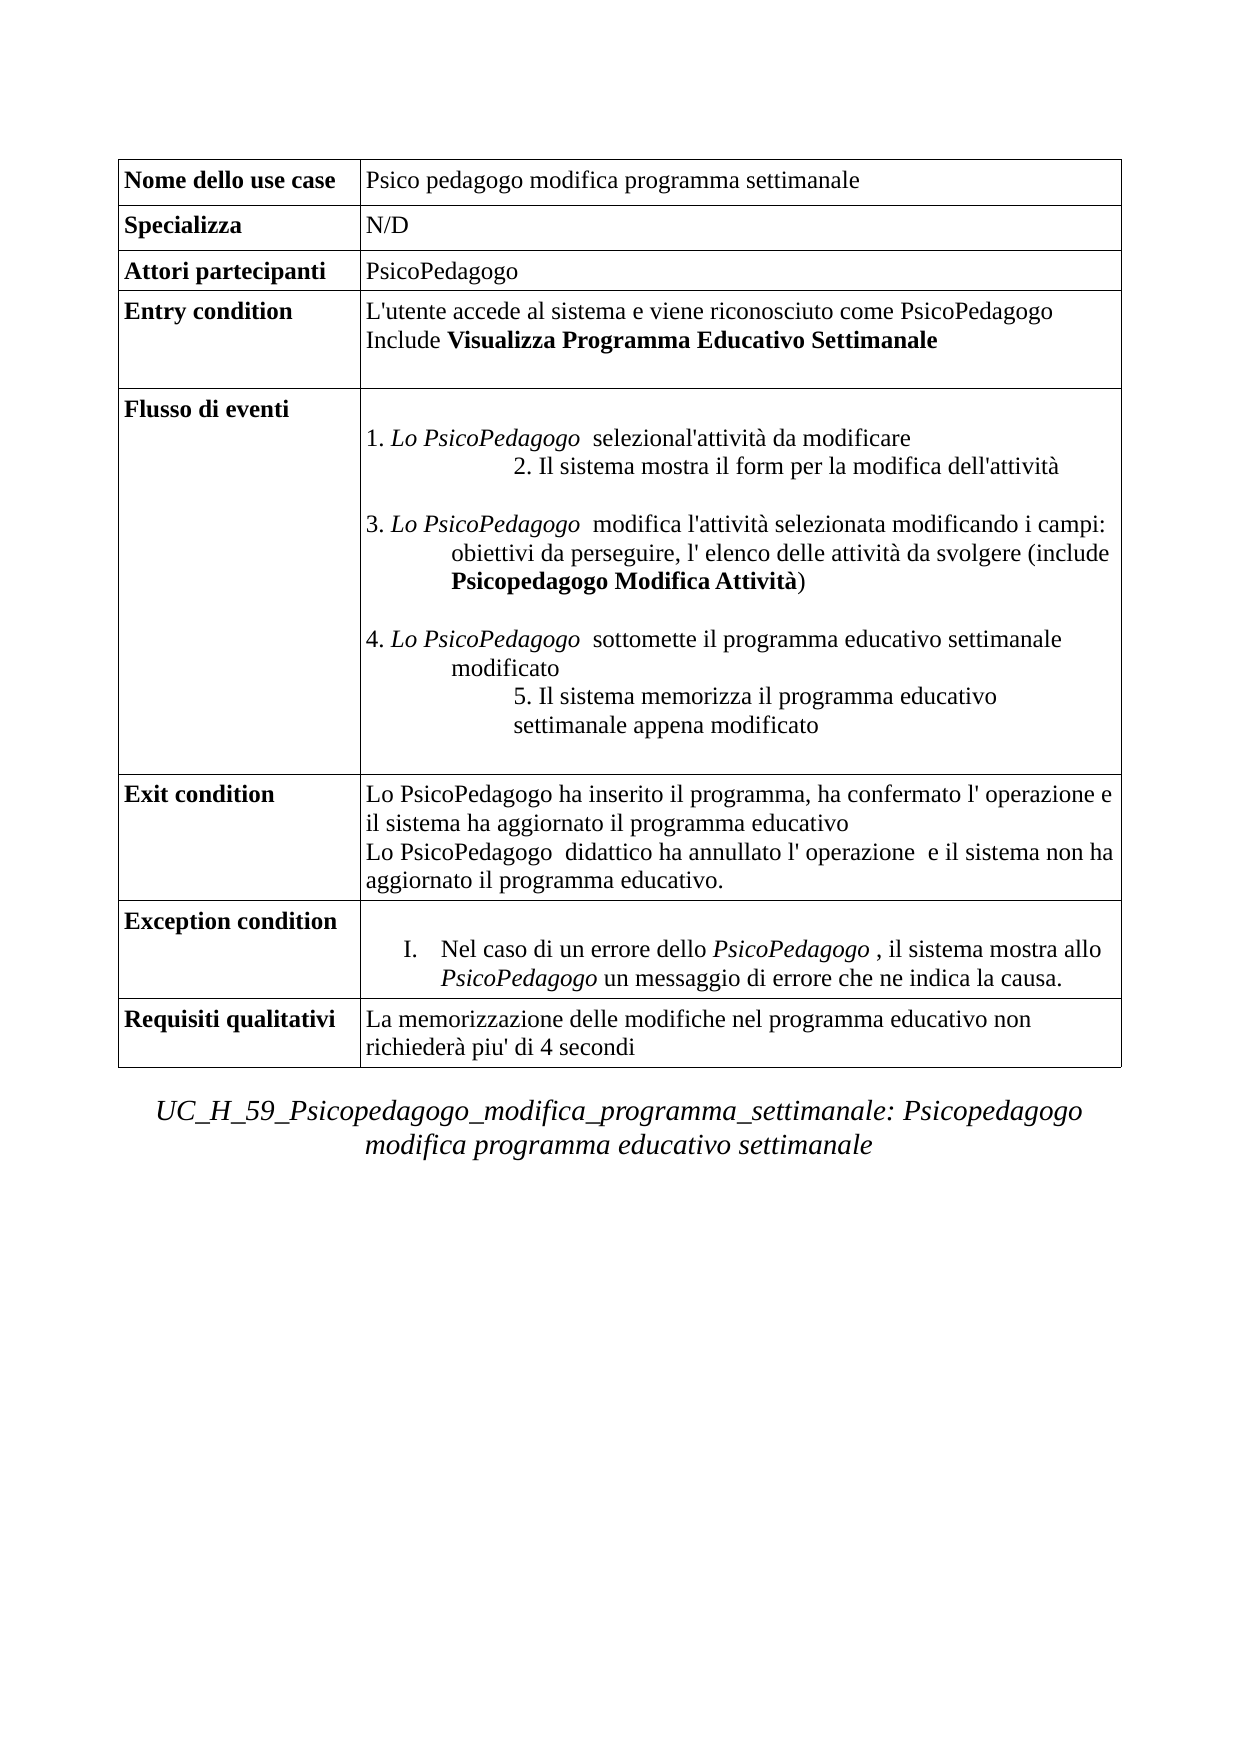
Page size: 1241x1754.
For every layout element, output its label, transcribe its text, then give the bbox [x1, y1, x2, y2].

table_cell Flusso di eventi [119, 389, 360, 773]
table_cell Exception condition [119, 901, 360, 998]
table_cell Exit condition [119, 775, 360, 900]
table_cell Requisiti qualitativi [119, 999, 360, 1067]
table_header Psico pedagogo modifica programma settimanale [361, 160, 1121, 205]
table_cell L'utente accede al sistema e viene riconosciuto come PsicoPedagogo Include Visualizza Programma Educativo Settimanale [361, 291, 1121, 388]
table_cell Specializza [119, 206, 360, 250]
table_header Nome dello use case [119, 160, 360, 205]
text UC_H_59_Psicopedagogo_modifica_programma_settimanale: Psicopedagogo modifica programma educativo settimanale [118, 1093, 1122, 1160]
table_cell Lo PsicoPedagogo ha inserito il programma, ha confermato l' operazione e il sistema ha aggiornato il programma educativo Lo PsicoPedagogo didattico ha annullato l' operazione e il sistema non ha aggiornato il programma educativo. [361, 775, 1121, 900]
table_cell PsicoPedagogo [361, 251, 1121, 290]
table_cell N/D [361, 206, 1121, 250]
table_cell Entry condition [119, 291, 360, 388]
table_cell Nel caso di un errore dello PsicoPedagogo , il sistema mostra allo PsicoPedagogo un messaggio di errore che ne indica la causa. [361, 901, 1121, 998]
table_cell La memorizzazione delle modifiche nel programma educativo non richiederà piu' di 4 secondi [361, 999, 1121, 1067]
table_cell Lo PsicoPedagogo selezional'attività da modificare Il sistema mostra il form per la modifica dell'attività Lo PsicoPedagogo modifica l'attività selezionata modificando i campi: obiettivi da perseguire, l' elenco delle attività da svolgere (include Psicopedagogo Modifica Attività) Lo PsicoPedagogo sottomette il programma educativo settimanale modificato Il sistema memorizza il programma educativo settimanale appena modificato [361, 389, 1121, 773]
table_cell Attori partecipanti [119, 251, 360, 290]
